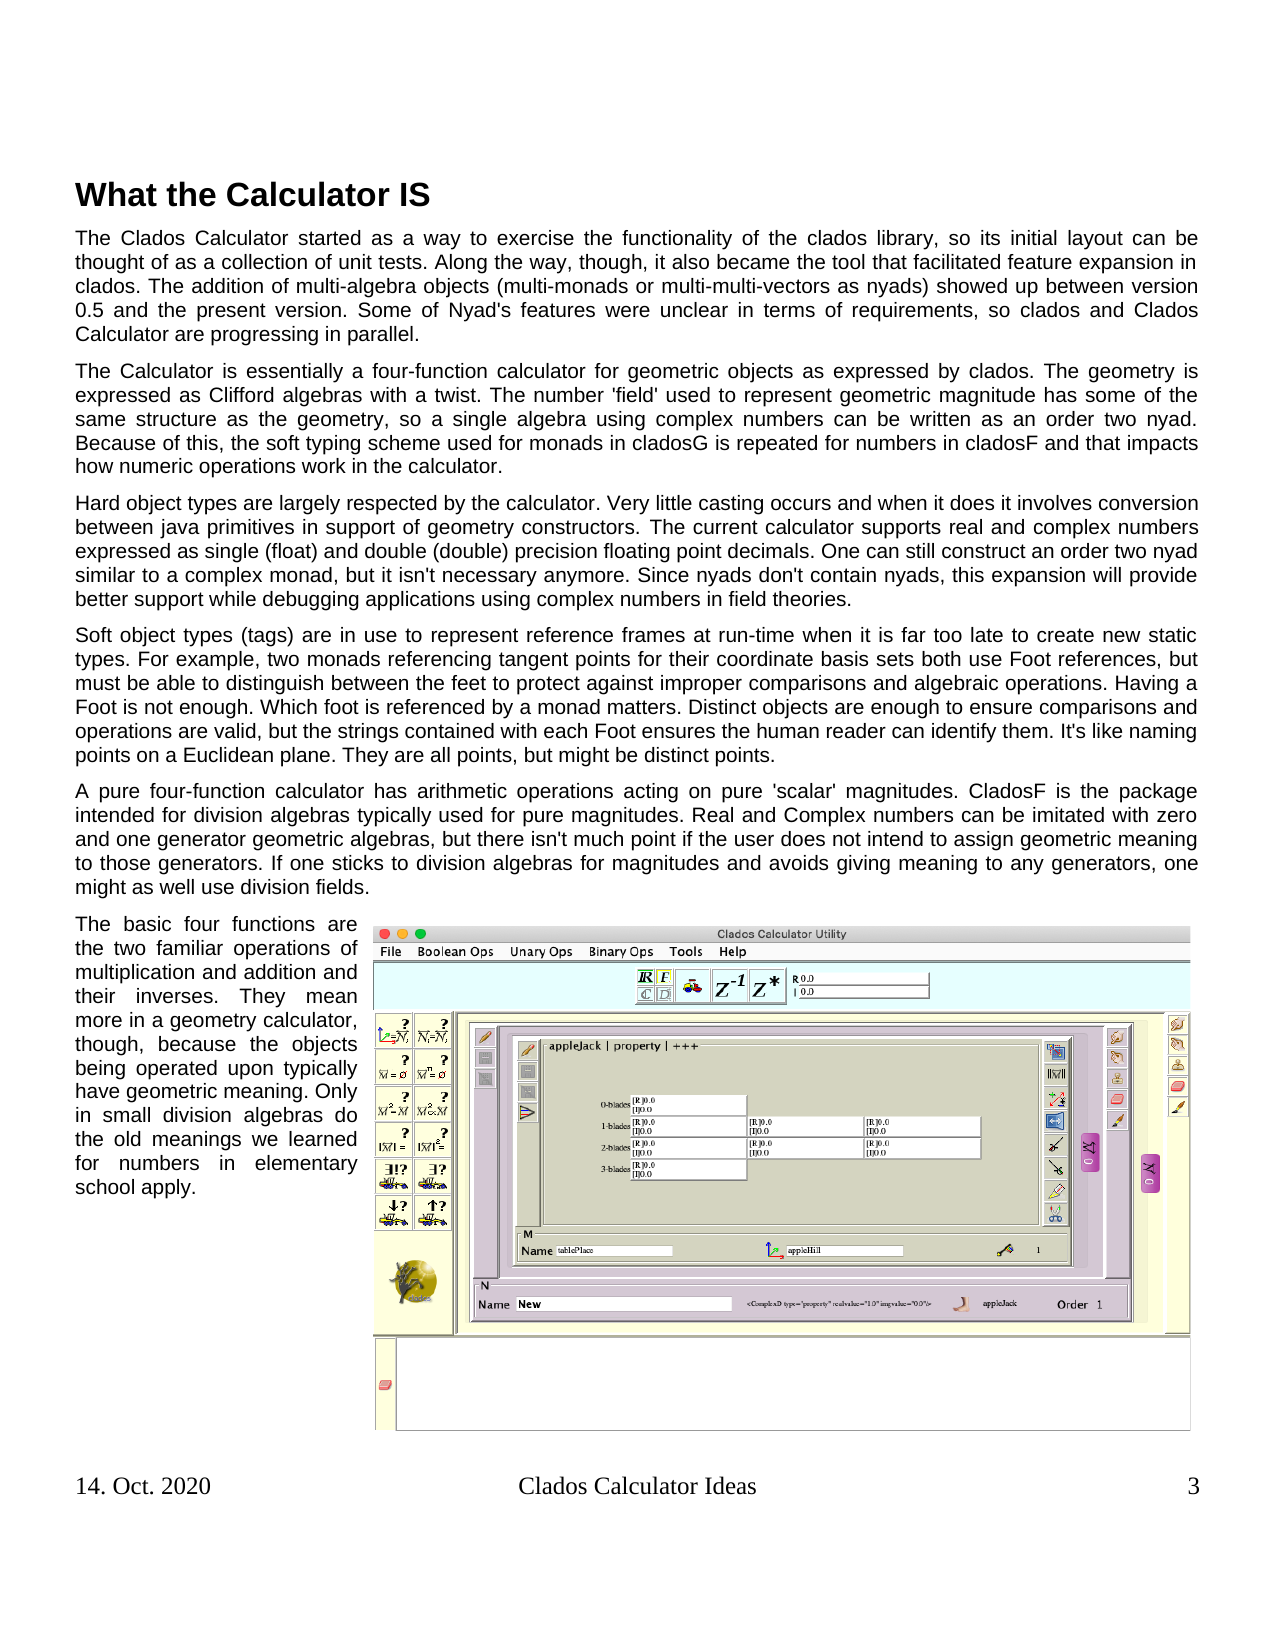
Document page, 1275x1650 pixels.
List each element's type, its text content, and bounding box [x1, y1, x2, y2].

subtitle What the Calculator IS [75, 175, 1200, 214]
text Hard object types are largely respected by the calculator. Very little casting occurs and when it does it involves conversion between java primitives in support of geometry constructors. The current calculator supports real and complex numbers expressed as single (float) and double (double) precision floating point decimals. One can still construct an order two nyad similar to a complex monad, but it isn't necessary anymore. Since nyads don't contain nyads, this expansion will provide better support while debugging applications using complex numbers in field theories. [75, 491, 1200, 611]
text Soft object types (tags) are in use to represent reference frames at run-time when it is far too late to create new static types. For example, two monads referencing tangent points for their coordinate basis sets both use Foot references, but must be able to distinguish between the feet to protect against improper comparisons and algebraic operations. Having a Foot is not enough. Which foot is referenced by a monad matters. Distinct objects are enough to ensure comparisons and operations are valid, but the strings contained with each Foot ensures the human reader can identify them. It's like naming points on a Euclidean plane. They are all points, but might be distinct points. [75, 623, 1200, 767]
text The Calculator is essentially a four-function calculator for geometric objects as expressed by clados. The geometry is expressed as Clifford algebras with a twist. The number 'field' used to represent geometric magnitude has some of the same structure as the geometry, so a single algebra using complex numbers can be written as an order two nyad. Because of this, the soft typing scheme used for monads in cladosG is repeated for numbers in cladosF and that impacts how numeric operations work in the calculator. [75, 358, 1200, 478]
picture [373, 926, 1193, 1433]
text The basic four functions are the two familiar operations of multiplication and addition and their inverses. They mean more in a geometry calculator, though, because the objects being operated upon typically have geometric meaning. Only in small division algebras do the old meanings we learned for numbers in elementary school apply. [75, 912, 1200, 1199]
text A pure four-function calculator has arithmetic operations acting on pure 'scalar' magnitudes. CladosF is the package intended for division algebras typically used for pure magnitudes. Real and Complex numbers can be imitated with zero and one generator geometric algebras, but there isn't much point if the user does not intend to assign geometric meaning to those generators. If one sticks to division algebras for magnitudes and avoids giving meaning to any generators, one might as well use division fields. [75, 779, 1200, 899]
text The Clados Calculator started as a way to exercise the functionality of the clados library, so its initial layout can be thought of as a collection of unit tests. Along the way, though, it also became the tool that facilitated feature expansion in clados. The addition of multi-algebra objects (multi-monads or multi-multi-vectors as nyads) showed up between version 0.5 and the present version. Some of Nyad's features were unclear in terms of requirements, so clados and Clados Calculator are progressing in parallel. [75, 226, 1200, 346]
